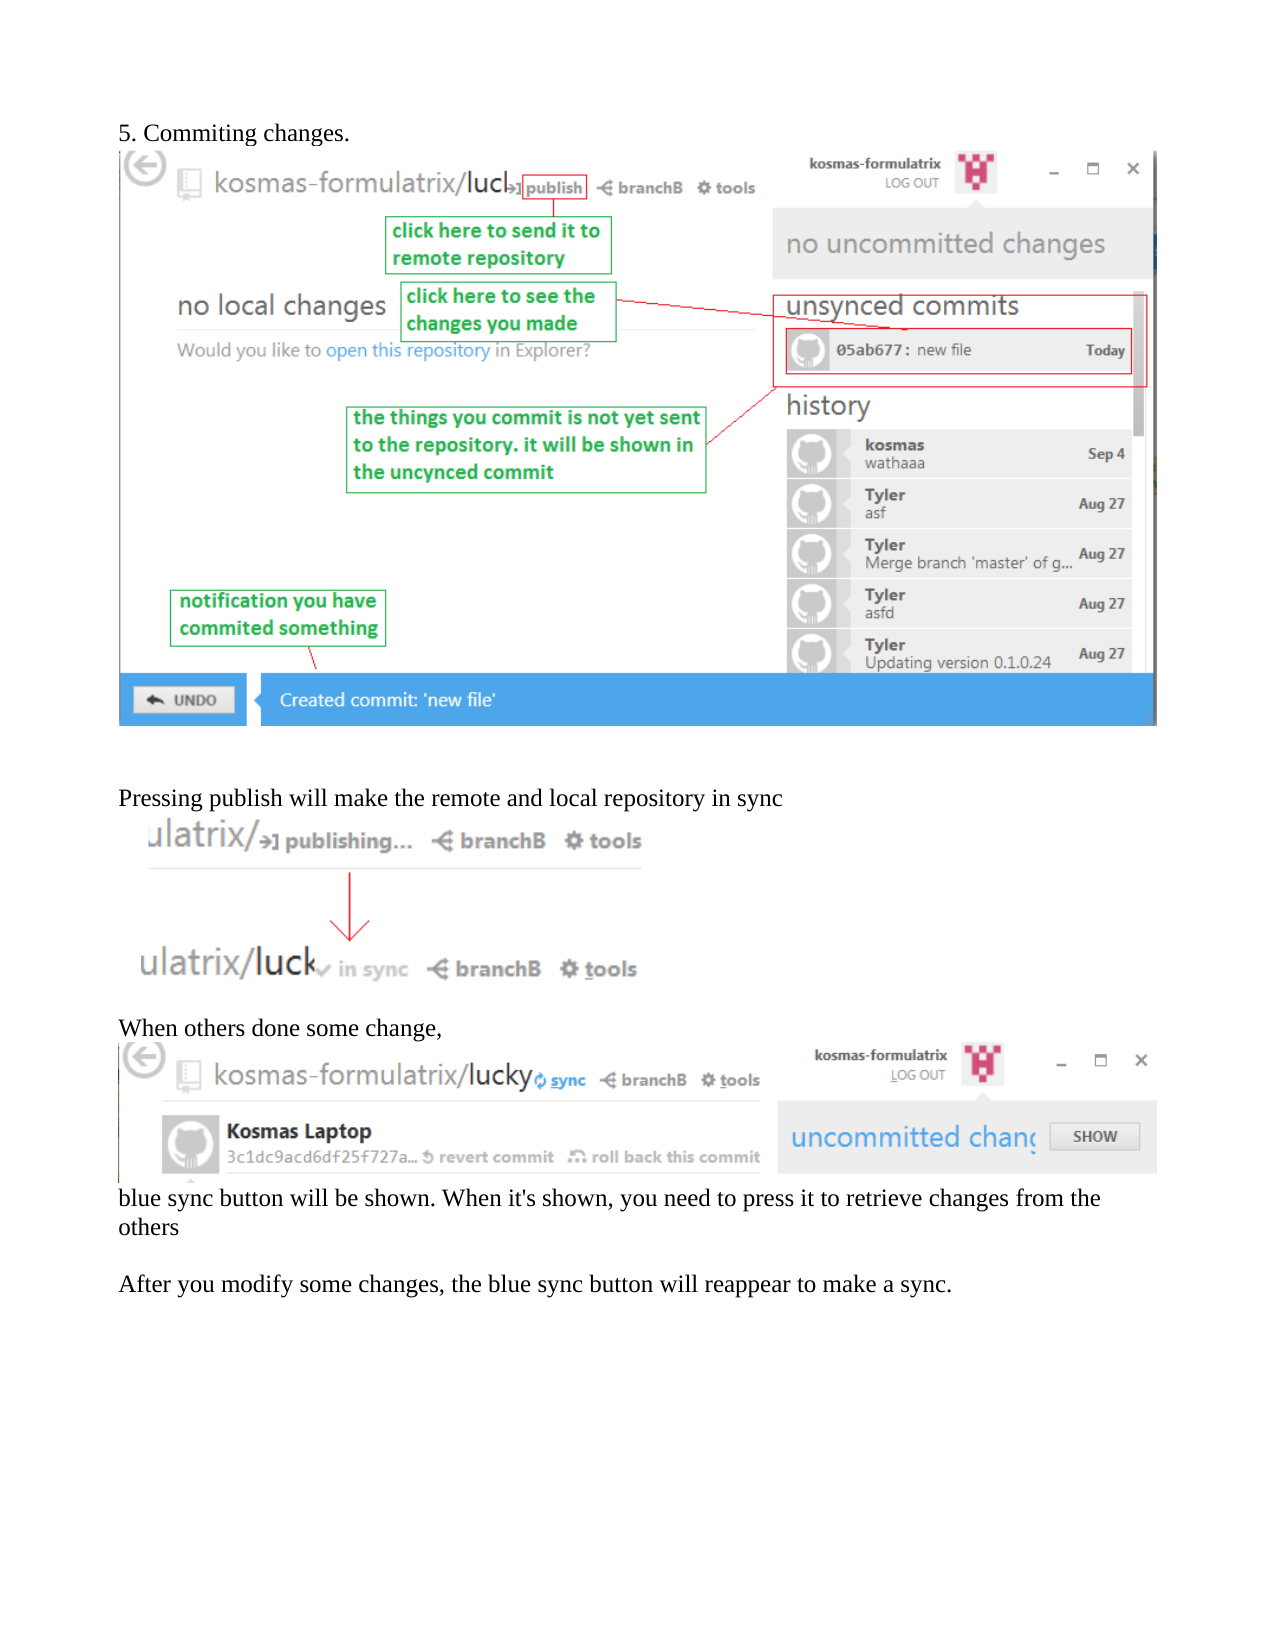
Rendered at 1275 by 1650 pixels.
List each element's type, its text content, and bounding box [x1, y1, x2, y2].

text 5. Commiting changes. [118, 118, 1157, 146]
text When others done some change, [118, 1013, 1157, 1042]
text After you modify some changes, the blue sync button will reappear to make a sync. [118, 1269, 1157, 1327]
text Pressing publish will make the remote and local repository in sync [118, 783, 1157, 812]
text blue sync button will be shown. When it's shown, you need to press it to retrieve changes from the others [118, 1183, 1157, 1240]
